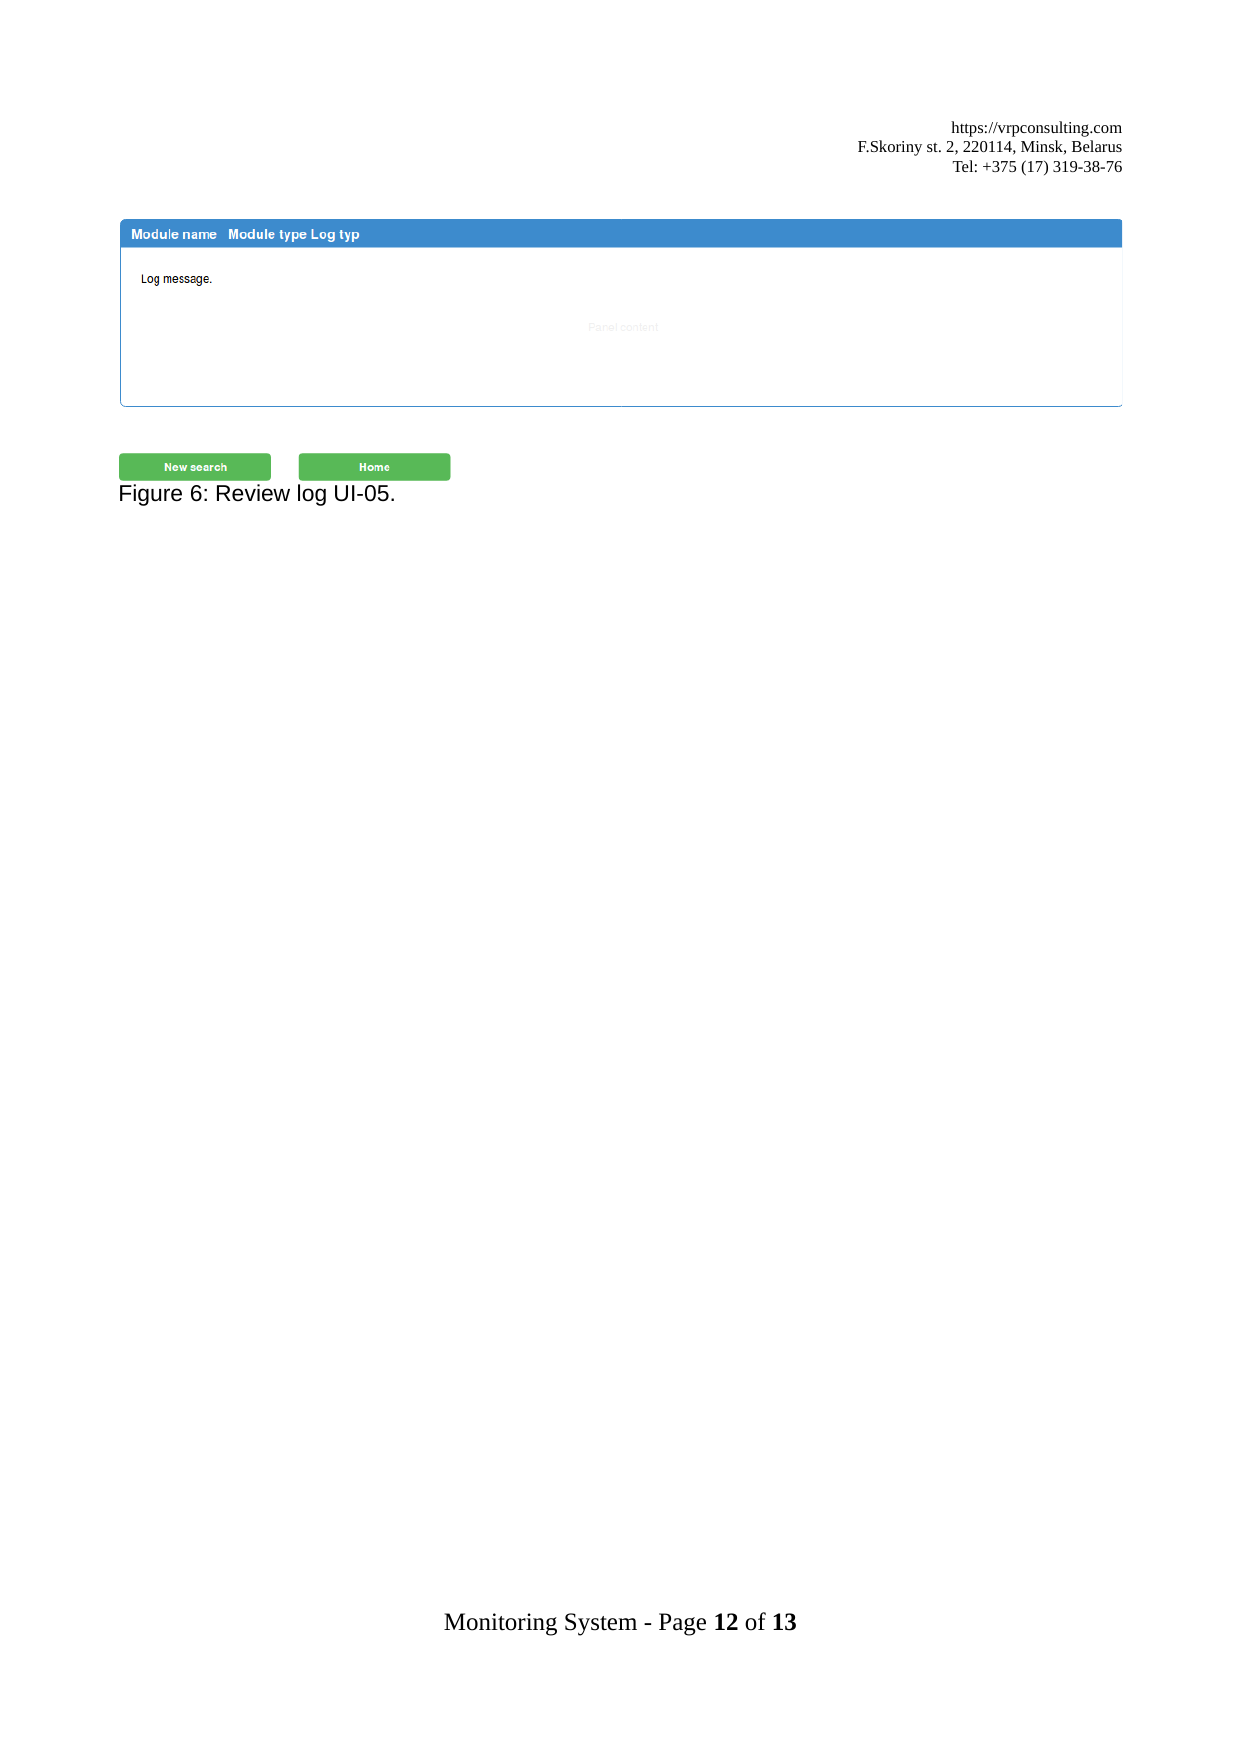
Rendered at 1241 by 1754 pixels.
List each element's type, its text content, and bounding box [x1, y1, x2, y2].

picture [118, 219, 1123, 481]
subtitle Figure 6: Review log UI-05. [118, 481, 1122, 506]
